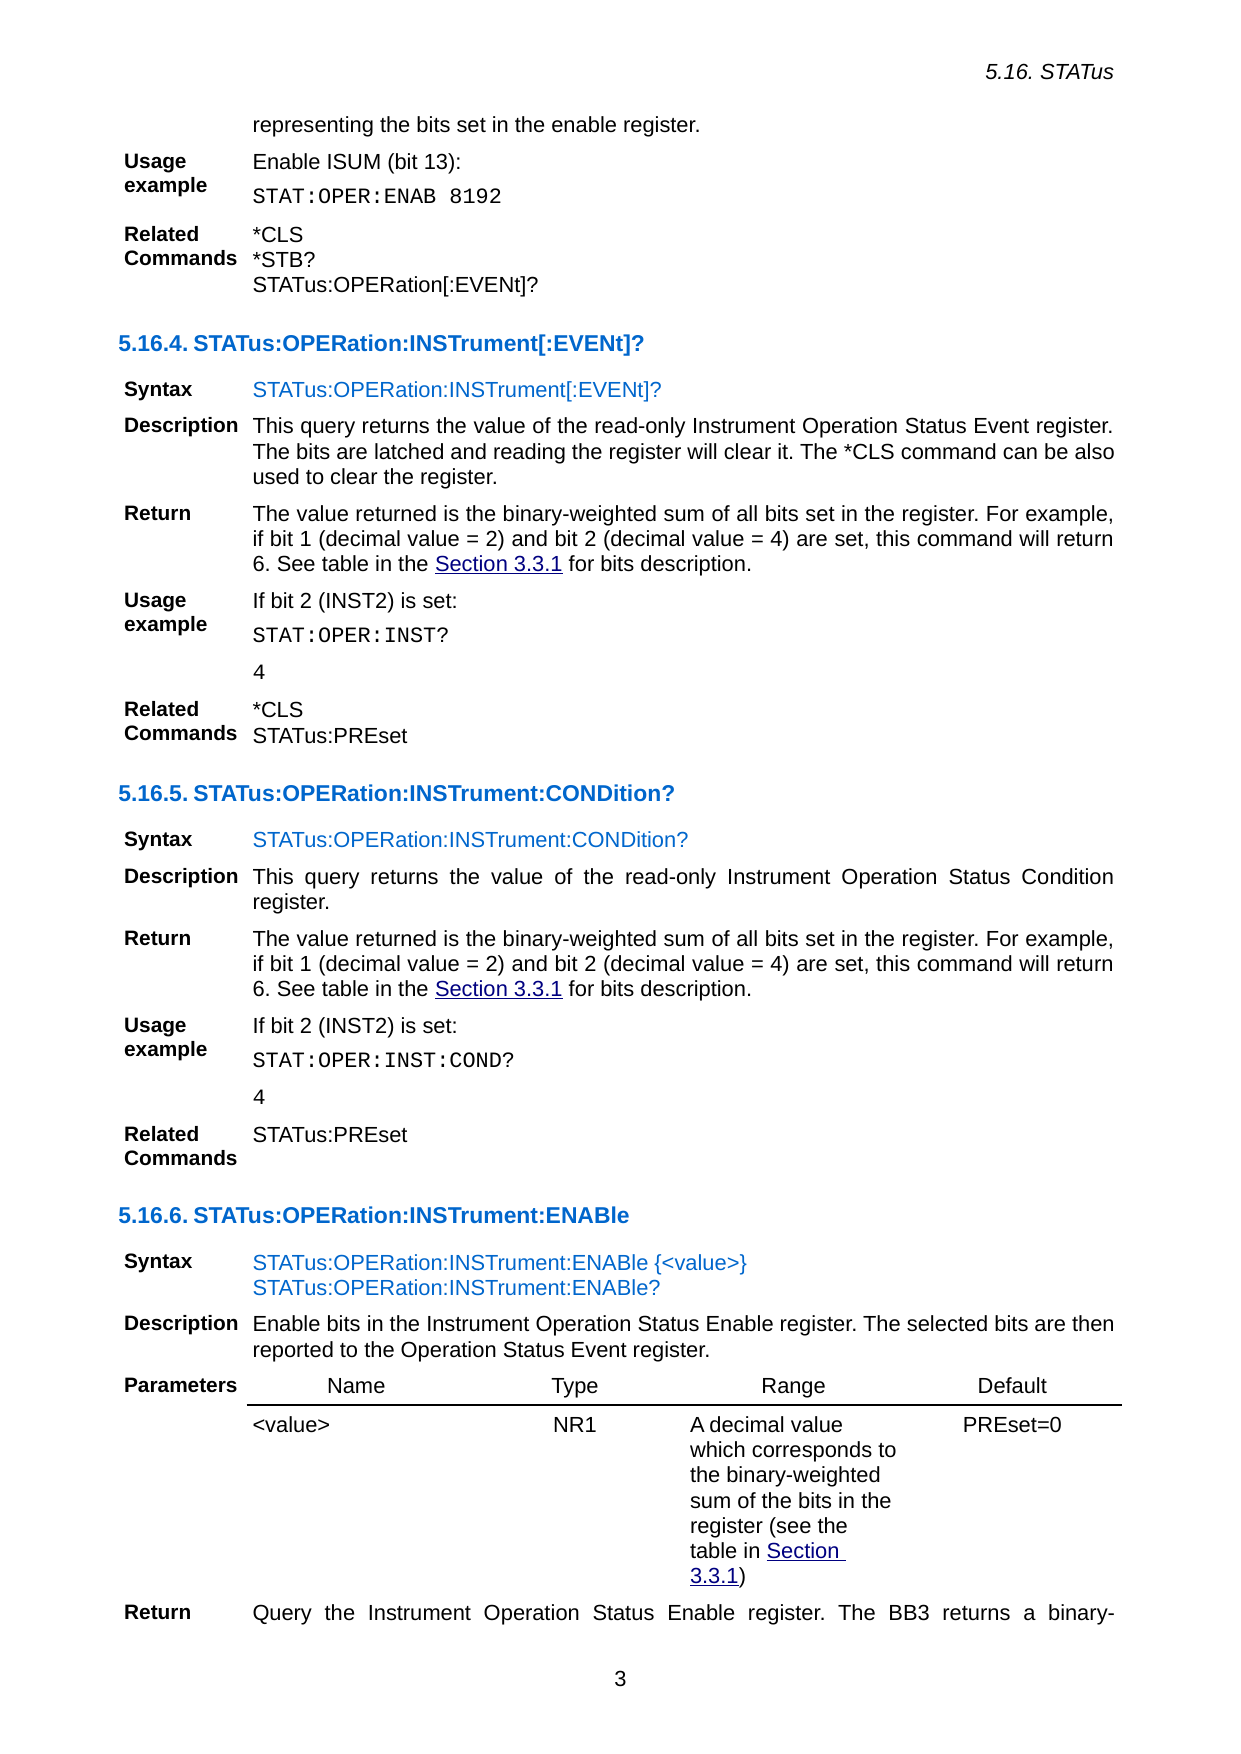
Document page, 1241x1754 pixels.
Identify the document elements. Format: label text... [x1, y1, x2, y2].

subtitle STATus:OPERation:INSTrument:ENABle [118, 1202, 1122, 1229]
table_cell The value returned is the binary-weighted sum of all bits set in the register. For example, if bit 1 (decimal value = 2) and bit 2 (decimal value = 4) are set, this command will return 6. See table in the Section 3.3.1 for bits description. [247, 495, 1122, 582]
table_header Syntax [118, 371, 247, 408]
table_cell Enable ISUM (bit 13): STAT:OPER:ENAB 8192 [247, 143, 1122, 216]
subtitle STATus:OPERation:INSTrument[:EVENt]? [118, 330, 1122, 356]
table_cell Usage example [118, 1007, 247, 1117]
table_cell Description [118, 408, 247, 495]
table_cell Related Commands [118, 692, 247, 753]
table_cell <value> [247, 1406, 465, 1594]
table_header Syntax [118, 1244, 247, 1306]
table_cell STATus:PREset [247, 1117, 1122, 1176]
table_cell Range [684, 1368, 903, 1404]
table_cell Usage example [118, 582, 247, 692]
table_cell [118, 106, 247, 143]
table_cell A decimal value which corresponds to the binary-weighted sum of the bits in the register (see the table in Section 3.3.1) [684, 1406, 903, 1594]
table_cell PREset=0 [903, 1406, 1122, 1594]
table_header STATus:OPERation:INSTrument:CONDition? [247, 821, 1122, 858]
table_cell Return [118, 920, 247, 1007]
table_cell Parameters [118, 1368, 247, 1594]
table_cell Query the Instrument Operation Status Enable register. The BB3 returns a binary- [247, 1594, 1122, 1631]
table_cell Usage example [118, 143, 247, 216]
table_cell The value returned is the binary-weighted sum of all bits set in the register. For example, if bit 1 (decimal value = 2) and bit 2 (decimal value = 4) are set, this command will return 6. See table in the Section 3.3.1 for bits description. [247, 920, 1122, 1007]
table_header Syntax [118, 821, 247, 858]
table_cell Return [118, 1594, 247, 1631]
table_cell Description [118, 1306, 247, 1367]
table_cell Related Commands [118, 216, 247, 303]
table_cell Type [465, 1368, 684, 1404]
table_cell Enable bits in the Instrument Operation Status Enable register. The selected bits are then reported to the Operation Status Event register. [247, 1306, 1122, 1367]
table_cell This query returns the value of the read-only Instrument Operation Status Event register. The bits are latched and reading the register will clear it. The *CLS command can be also used to clear the register. [247, 408, 1122, 495]
table_cell Related Commands [118, 1117, 247, 1176]
table_cell representing the bits set in the enable register. [247, 106, 1122, 143]
subtitle STATus:OPERation:INSTrument:CONDition? [118, 780, 1122, 806]
table_cell Description [118, 858, 247, 920]
table_cell NR1 [465, 1406, 684, 1594]
table_cell If bit 2 (INST2) is set: STAT:OPER:INST:COND? 4 [247, 1007, 1122, 1117]
table_cell Default [903, 1368, 1122, 1404]
table_cell This query returns the value of the read-only Instrument Operation Status Condition register. [247, 858, 1122, 920]
table_cell If bit 2 (INST2) is set: STAT:OPER:INST? 4 [247, 582, 1122, 692]
table_cell Name [247, 1368, 465, 1404]
table_cell *CLS STATus:PREset [247, 692, 1122, 753]
table_header STATus:OPERation:INSTrument[:EVENt]? [247, 371, 1122, 408]
table_cell *CLS *STB? STATus:OPERation[:EVENt]? [247, 216, 1122, 303]
table_header STATus:OPERation:INSTrument:ENABle {<value>} STATus:OPERation:INSTrument:ENABle? [247, 1244, 1122, 1306]
table_cell Return [118, 495, 247, 582]
